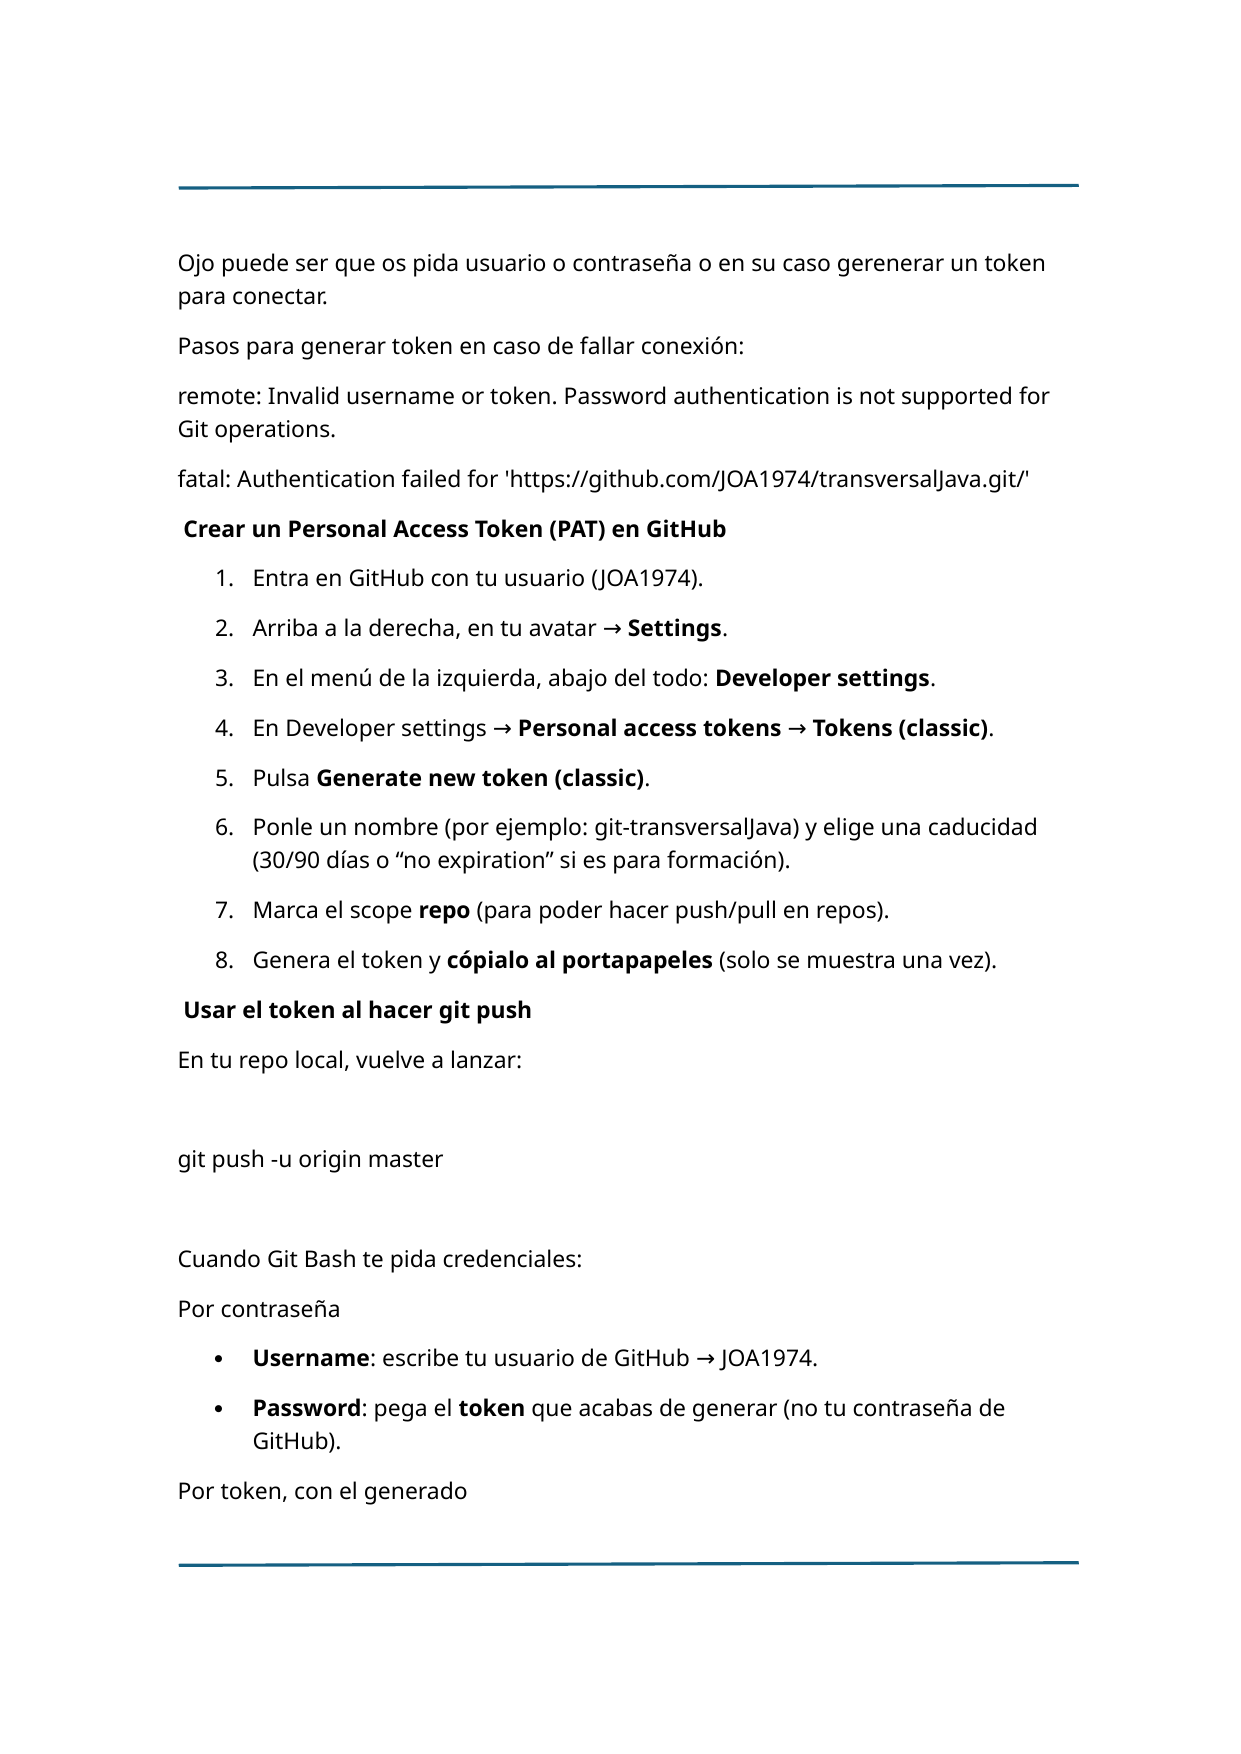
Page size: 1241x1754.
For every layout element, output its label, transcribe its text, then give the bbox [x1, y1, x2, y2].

list Genera el token y cópialo al portapapeles (solo se muestra una vez). [215, 944, 1063, 975]
list Username: escribe tu usuario de GitHub → JOA1974. [215, 1342, 1063, 1374]
text En tu repo local, vuelve a lanzar: [177, 1044, 1063, 1075]
text fatal: Authentication failed for 'https://github.com/JOA1974/transversalJava.git/' [177, 463, 1063, 494]
text Por contraseña [177, 1293, 1063, 1324]
text Cuando Git Bash te pida credenciales: [177, 1243, 1063, 1274]
text git push -u origin master [177, 1143, 1063, 1174]
list Marca el scope repo (para poder hacer push/pull en repos). [215, 894, 1063, 926]
text Usar el token al hacer git push [177, 994, 1063, 1025]
list Password: pega el token que acabas de generar (no tu contraseña de GitHub). [215, 1392, 1063, 1457]
text Crear un Personal Access Token (PAT) en GitHub [177, 513, 1063, 544]
text Pasos para generar token en caso de fallar conexión: [177, 330, 1063, 361]
text remote: Invalid username or token. Password authentication is not supported for Git operations. [177, 380, 1063, 444]
list En el menú de la izquierda, abajo del todo: Developer settings. [215, 662, 1063, 693]
list En Developer settings → Personal access tokens → Tokens (classic). [215, 712, 1063, 743]
list Ponle un nombre (por ejemplo: git-transversalJava) y elige una caducidad (30/90 días o “no expiration” si es para formación). [215, 811, 1063, 876]
list Entra en GitHub con tu usuario (JOA1974). [215, 562, 1063, 594]
text Ojo puede ser que os pida usuario o contraseña o en su caso gerenerar un token para conectar. [177, 247, 1063, 312]
text Por token, con el generado [177, 1475, 1063, 1506]
list Arriba a la derecha, en tu avatar → Settings. [215, 612, 1063, 643]
list Pulsa Generate new token (classic). [215, 762, 1063, 793]
